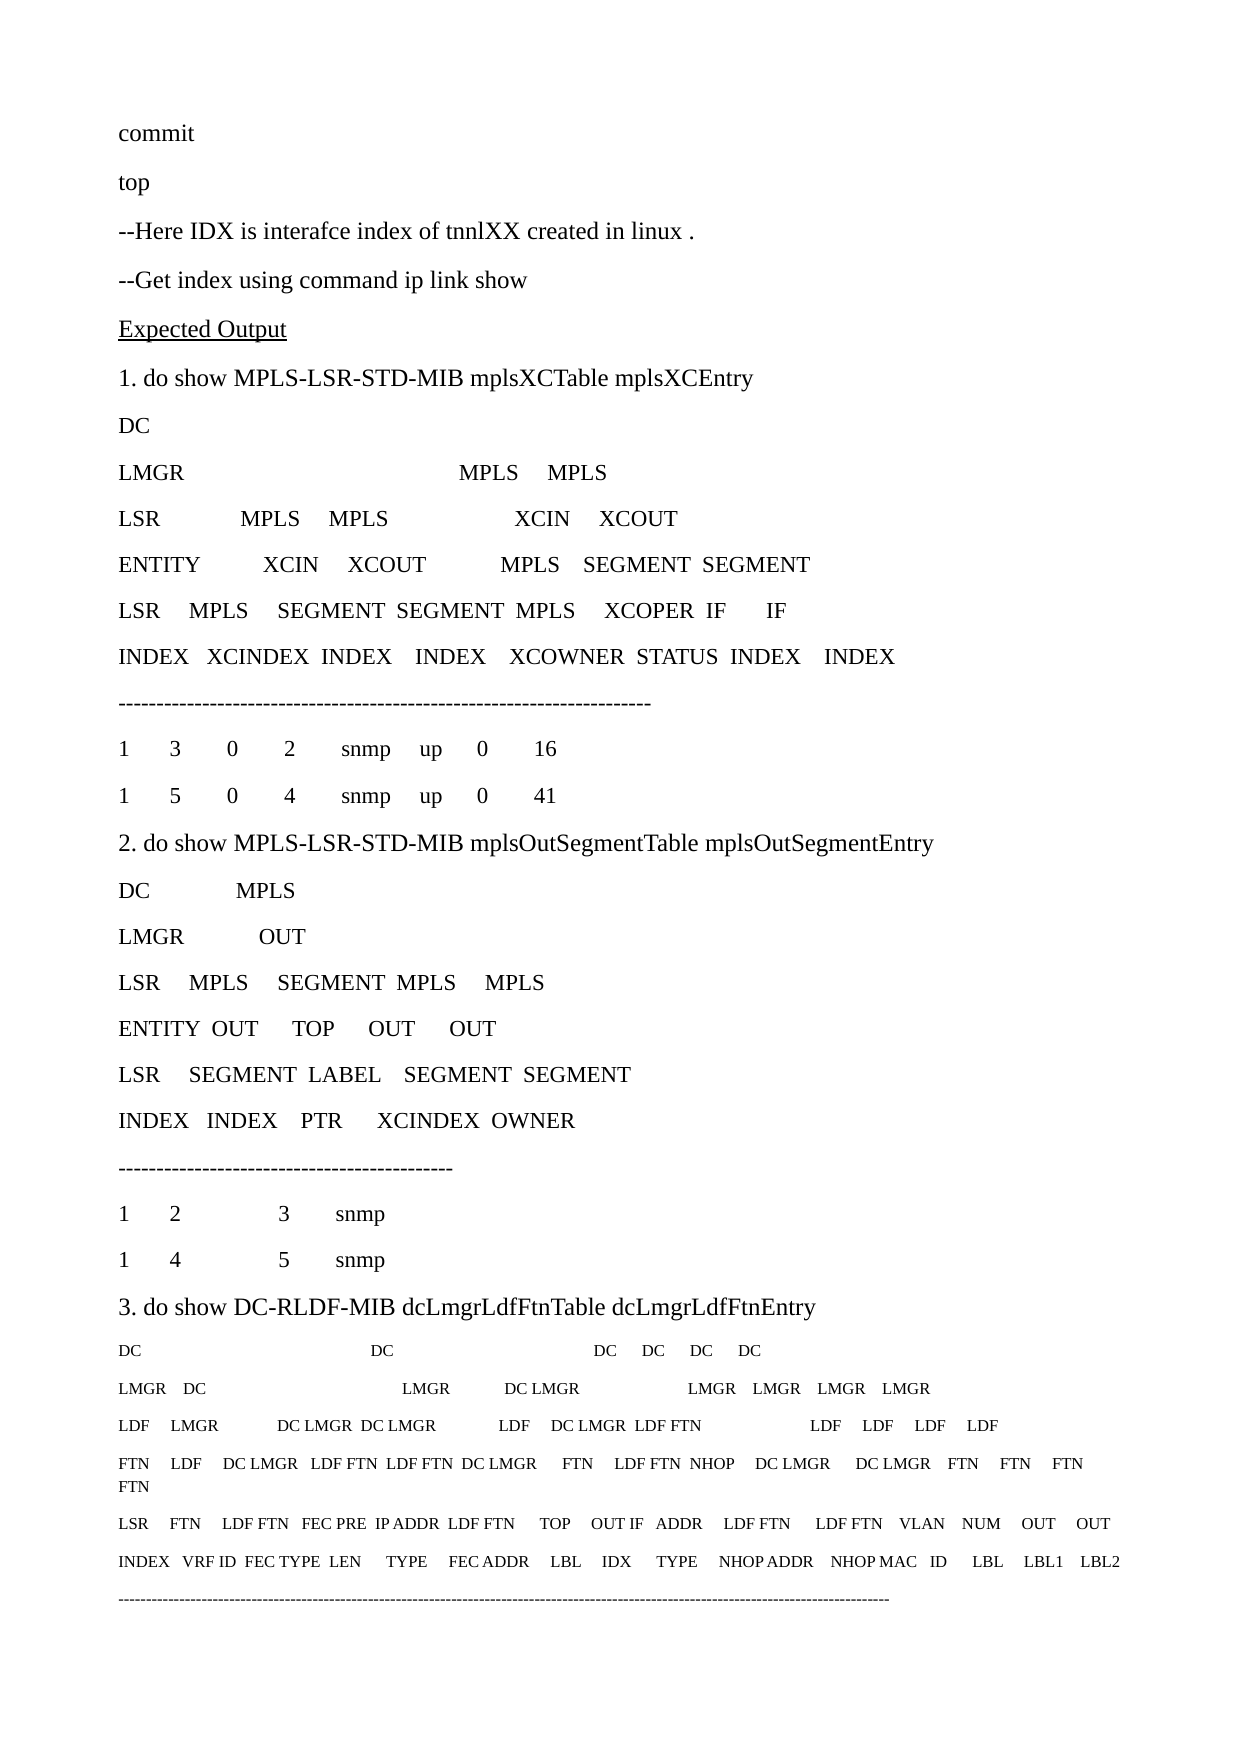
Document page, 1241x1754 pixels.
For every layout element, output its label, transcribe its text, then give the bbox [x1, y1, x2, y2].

text --Get index using command ip link show [118, 265, 1122, 294]
text INDEX VRF ID FEC TYPE LEN TYPE FEC ADDR LBL IDX TYPE NHOP ADDR NHOP MAC ID LBL LBL1 LBL2 [118, 1552, 1122, 1571]
text INDEX XCINDEX INDEX INDEX XCOWNER STATUS INDEX INDEX [118, 643, 1122, 669]
text top [118, 167, 1122, 196]
text 1 2 3 snmp [118, 1200, 1122, 1226]
text LMGR MPLS MPLS [118, 459, 1122, 485]
text LMGR OUT [118, 923, 1122, 949]
text 2. do show MPLS-LSR-STD-MIB mplsOutSegmentTable mplsOutSegmentEntry [118, 828, 1122, 857]
text INDEX INDEX PTR XCINDEX OWNER [118, 1108, 1122, 1134]
text LSR MPLS SEGMENT MPLS MPLS [118, 969, 1122, 996]
text -------------------------------------------- [118, 1154, 1122, 1180]
text DC [118, 412, 1122, 439]
text 1. do show MPLS-LSR-STD-MIB mplsXCTable mplsXCEntry [118, 363, 1122, 392]
text DC DC DC DC DC DC [118, 1341, 1122, 1360]
text ---------------------------------------------------------------------- [118, 689, 1122, 716]
text ENTITY XCIN XCOUT MPLS SEGMENT SEGMENT [118, 551, 1122, 577]
text DC MPLS [118, 877, 1122, 903]
text LDF LMGR DC LMGR DC LMGR LDF DC LMGR LDF FTN LDF LDF LDF LDF [118, 1416, 1122, 1435]
text 3. do show DC-RLDF-MIB dcLmgrLdfFtnTable dcLmgrLdfFtnEntry [118, 1292, 1122, 1321]
text 1 4 5 snmp [118, 1246, 1122, 1272]
text 1 5 0 4 snmp up 0 41 [118, 782, 1122, 808]
text 1 3 0 2 snmp up 0 16 [118, 736, 1122, 762]
text FTN LDF DC LMGR LDF FTN LDF FTN DC LMGR FTN LDF FTN NHOP DC LMGR DC LMGR FTN FTN FTN FTN [118, 1454, 1122, 1496]
text commit [118, 118, 1122, 147]
text --Here IDX is interafce index of tnnlXX created in linux . [118, 216, 1122, 245]
text LSR SEGMENT LABEL SEGMENT SEGMENT [118, 1061, 1122, 1088]
text LMGR DC LMGR DC LMGR LMGR LMGR LMGR LMGR [118, 1379, 1122, 1398]
text LSR FTN LDF FTN FEC PRE IP ADDR LDF FTN TOP OUT IF ADDR LDF FTN LDF FTN VLAN NUM OUT OUT [118, 1514, 1122, 1533]
text Expected Output [118, 314, 1122, 343]
text ------------------------------------------------------------------------------------------------------------------------------------------- [118, 1589, 1122, 1608]
text LSR MPLS SEGMENT SEGMENT MPLS XCOPER IF IF [118, 597, 1122, 623]
text LSR MPLS MPLS XCIN XCOUT [118, 505, 1122, 531]
text ENTITY OUT TOP OUT OUT [118, 1015, 1122, 1042]
